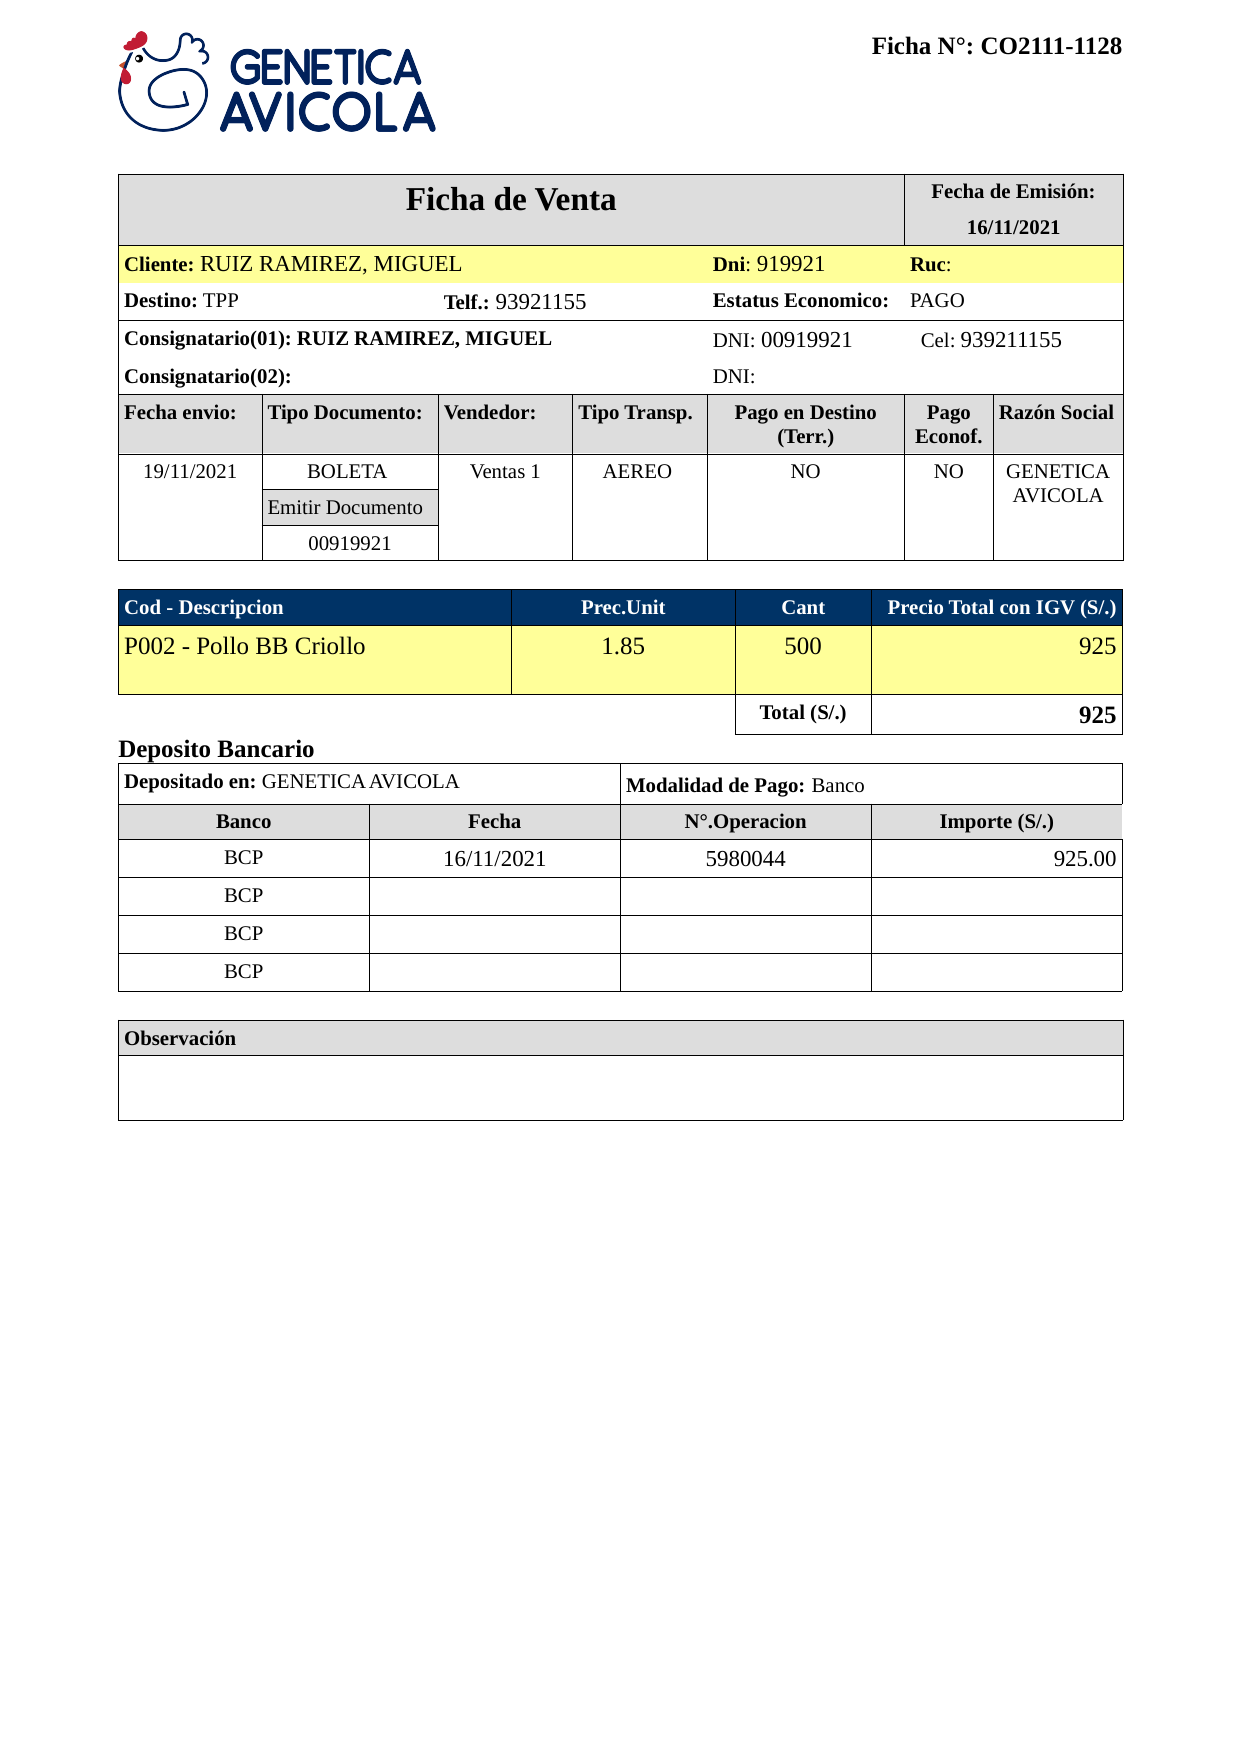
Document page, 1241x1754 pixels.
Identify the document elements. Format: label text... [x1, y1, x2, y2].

table_header Depositado en: GENETICA AVICOLA [119, 764, 620, 803]
table_cell Fecha envio: [119, 395, 262, 453]
table_cell 925 [872, 695, 1122, 734]
table_cell Pago en Destino (Terr.) [708, 395, 904, 453]
table_cell DNI: 00919921 [707, 321, 915, 358]
table_cell Emitir Documento [263, 490, 438, 525]
table_header Observación [119, 1021, 1123, 1055]
table_cell Razón Social [994, 395, 1123, 453]
table_cell Ruc: [904, 246, 1123, 283]
picture [118, 31, 436, 132]
table_cell GENETICA AVICOLA [994, 455, 1123, 560]
table_cell Telf.: 93921155 [438, 283, 707, 320]
table_cell [370, 916, 620, 953]
table_cell [118, 695, 511, 734]
table_cell 16/11/2021 [370, 840, 620, 877]
table_cell [370, 954, 620, 991]
table_cell Consignatario(01): RUIZ RAMIREZ, MIGUEL [119, 321, 707, 358]
table_header Prec.Unit [512, 590, 735, 625]
table_cell 925.00 [872, 840, 1122, 877]
table_cell [511, 695, 735, 734]
table_cell [872, 878, 1122, 915]
table_cell 19/11/2021 [119, 455, 262, 560]
table_cell Dni: 919921 [707, 246, 904, 283]
table_cell DNI: [707, 358, 1123, 394]
table_header Cod - Descripcion [119, 590, 511, 625]
table_cell Banco [119, 805, 369, 839]
table_cell Estatus Economico: [707, 283, 904, 320]
table_cell PAGO [904, 283, 1123, 320]
table_cell BOLETA [263, 455, 438, 489]
table_cell 925 [872, 626, 1122, 694]
table_cell 1.85 [512, 626, 735, 694]
table_cell [621, 878, 871, 915]
table_header Fecha de Emisión: [905, 175, 1123, 209]
table_cell Total (S/.) [736, 695, 871, 734]
table_cell 00919921 [263, 526, 438, 560]
table_cell Tipo Transp. [573, 395, 707, 453]
table_cell BCP [119, 954, 369, 991]
table_cell [370, 878, 620, 915]
table_cell Cliente: RUIZ RAMIREZ, MIGUEL [119, 246, 707, 283]
table_cell Vendedor: [439, 395, 572, 453]
table_cell N°.Operacion [621, 805, 871, 839]
table_cell AEREO [573, 455, 707, 560]
table_header Precio Total con IGV (S/.) [872, 590, 1122, 625]
table_header Cant [736, 590, 871, 625]
table_cell NO [905, 455, 993, 560]
table_header Modalidad de Pago: Banco [621, 764, 1122, 803]
table_cell Ventas 1 [439, 455, 572, 560]
table_cell 16/11/2021 [905, 209, 1123, 245]
table_cell BCP [119, 878, 369, 915]
table_cell Destino: TPP [119, 283, 438, 320]
table_cell Pago Econof. [905, 395, 993, 453]
table_cell [621, 954, 871, 991]
table_cell 500 [736, 626, 871, 694]
table_cell 5980044 [621, 840, 871, 877]
table_cell BCP [119, 840, 369, 877]
table_cell [119, 1056, 1123, 1119]
table_cell P002 - Pollo BB Criollo [119, 626, 511, 694]
table_cell Tipo Documento: [263, 395, 438, 453]
table_cell [872, 954, 1122, 991]
table_cell BCP [119, 916, 369, 953]
table_cell Cel: 939211155 [915, 321, 1123, 358]
table_cell [872, 916, 1122, 953]
table_cell Importe (S/.) [872, 805, 1122, 839]
text Deposito Bancario [118, 734, 1122, 763]
table_cell Fecha [370, 805, 620, 839]
table_cell [621, 916, 871, 953]
table_cell NO [708, 455, 904, 560]
table_header Ficha de Venta [119, 175, 904, 245]
table_cell Consignatario(02): [119, 358, 707, 394]
